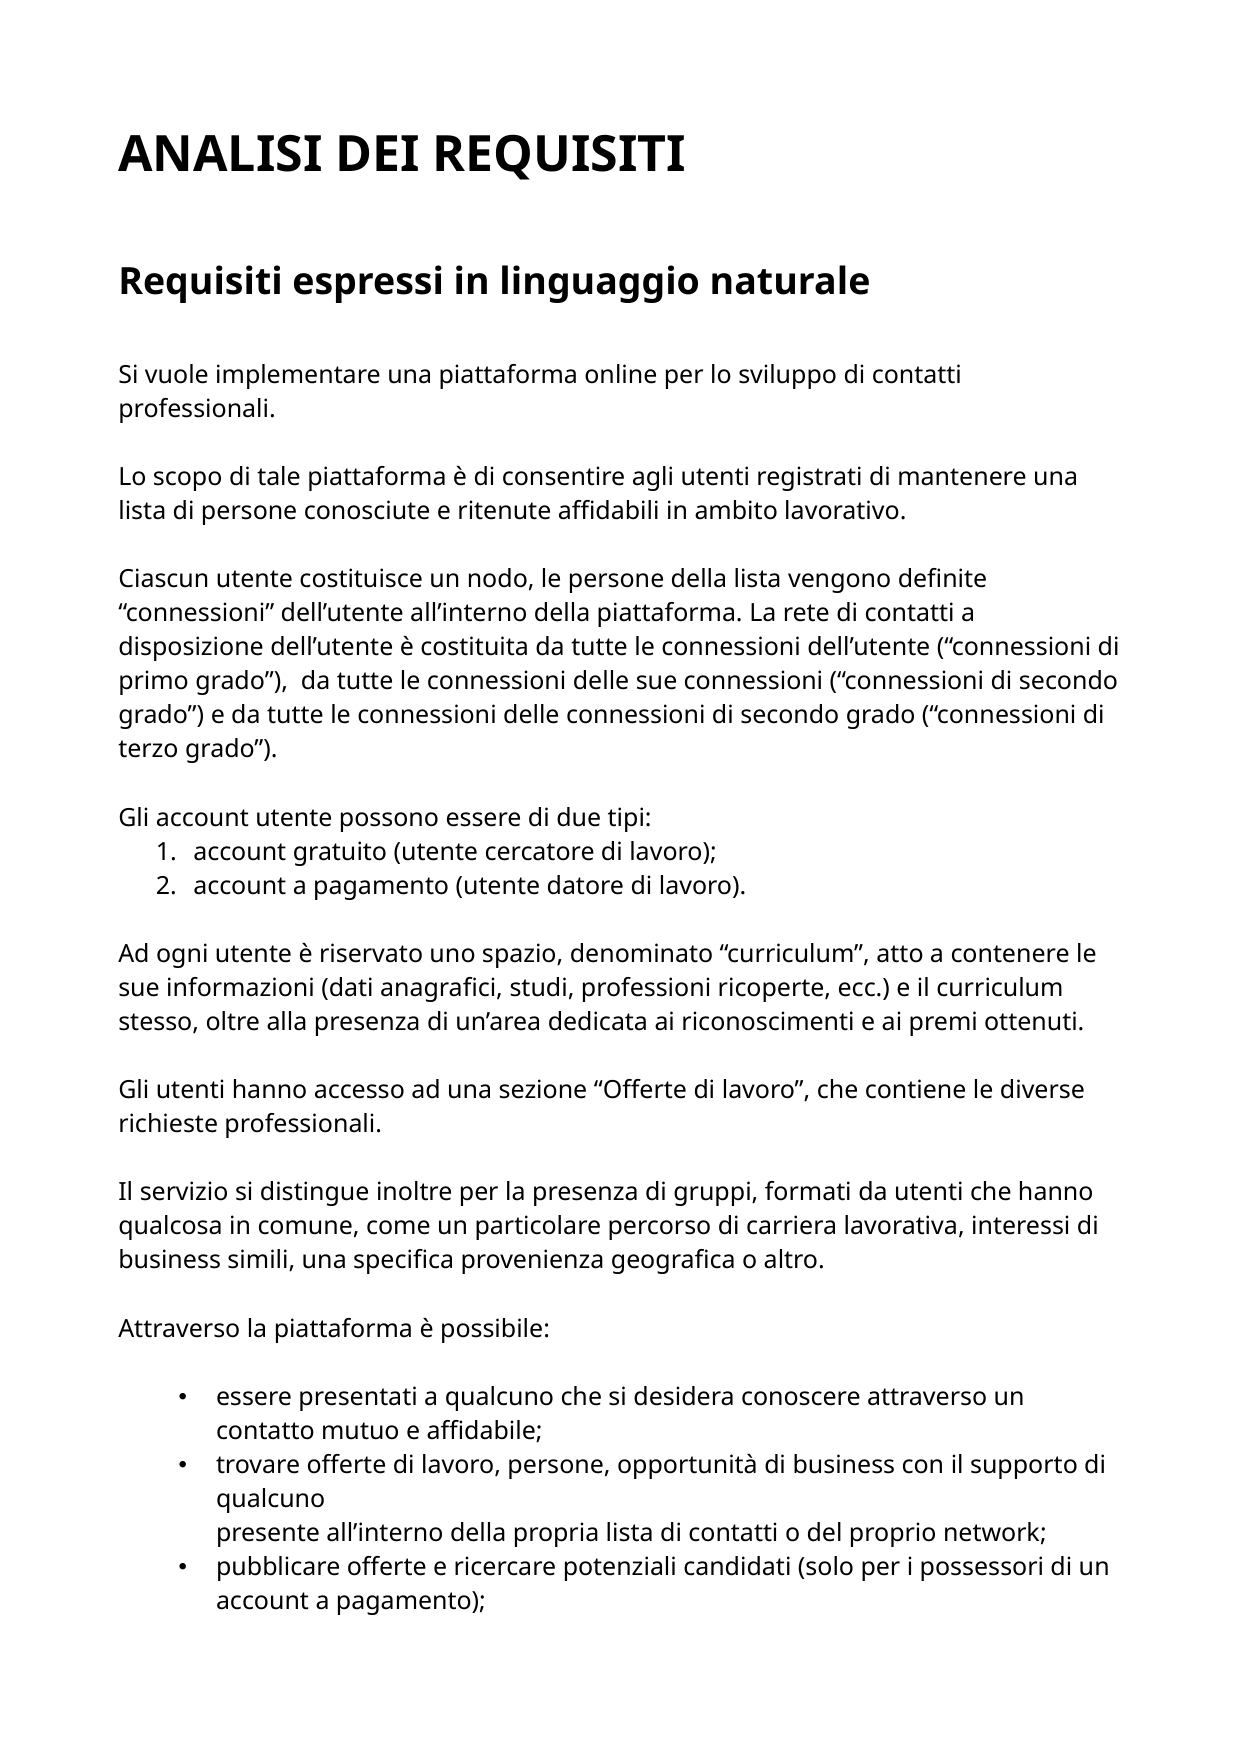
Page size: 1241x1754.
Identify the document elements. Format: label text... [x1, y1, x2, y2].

list essere presentati a qualcuno che si desidera conoscere attraverso un contatto mutuo e affidabile; [178, 1378, 1122, 1446]
text Gli utenti hanno accesso ad una sezione “Offerte di lavoro”, che contiene le diverse richieste professionali. [118, 1072, 1122, 1140]
text Gli account utente possono essere di due tipi: [118, 799, 1122, 833]
text Il servizio si distingue inoltre per la presenza di gruppi, formati da utenti che hanno qualcosa in comune, come un particolare percorso di carriera lavorativa, interessi di business simili, una specifica provenienza geografica o altro. [118, 1174, 1122, 1276]
list account gratuito (utente cercatore di lavoro); [156, 833, 1122, 867]
text Ad ogni utente è riservato uno spazio, denominato “curriculum”, atto a contenere le sue informazioni (dati anagrafici, studi, professioni ricoperte, ecc.) e il curriculum stesso, oltre alla presenza di un’area dedicata ai riconoscimenti e ai premi ottenuti. [118, 936, 1122, 1038]
text Lo scopo di tale piattaforma è di consentire agli utenti registrati di mantenere una lista di persone conosciute e ritenute affidabili in ambito lavorativo. [118, 459, 1122, 527]
list account a pagamento (utente datore di lavoro). [156, 867, 1122, 901]
text Ciascun utente costituisce un nodo, le persone della lista vengono definite “connessioni” dell’utente all’interno della piattaforma. La rete di contatti a disposizione dell’utente è costituita da tutte le connessioni dell’utente (“connessioni di primo grado”), da tutte le connessioni delle sue connessioni (“connessioni di secondo grado”) e da tutte le connessioni delle connessioni di secondo grado (“connessioni di terzo grado”). [118, 561, 1122, 765]
text ANALISI DEI REQUISITI [118, 118, 1122, 186]
text Si vuole implementare una piattaforma online per lo sviluppo di contatti professionali. [118, 356, 1122, 424]
text Requisiti espressi in linguaggio naturale [118, 254, 1122, 305]
text Attraverso la piattaforma è possibile: [118, 1310, 1122, 1344]
list trovare offerte di lavoro, persone, opportunità di business con il supporto di qualcuno [178, 1446, 1122, 1514]
list pubblicare offerte e ricercare potenziali candidati (solo per i possessori di un account a pagamento); [178, 1549, 1122, 1617]
list presente all’interno della propria lista di contatti o del proprio network; [178, 1514, 1122, 1549]
